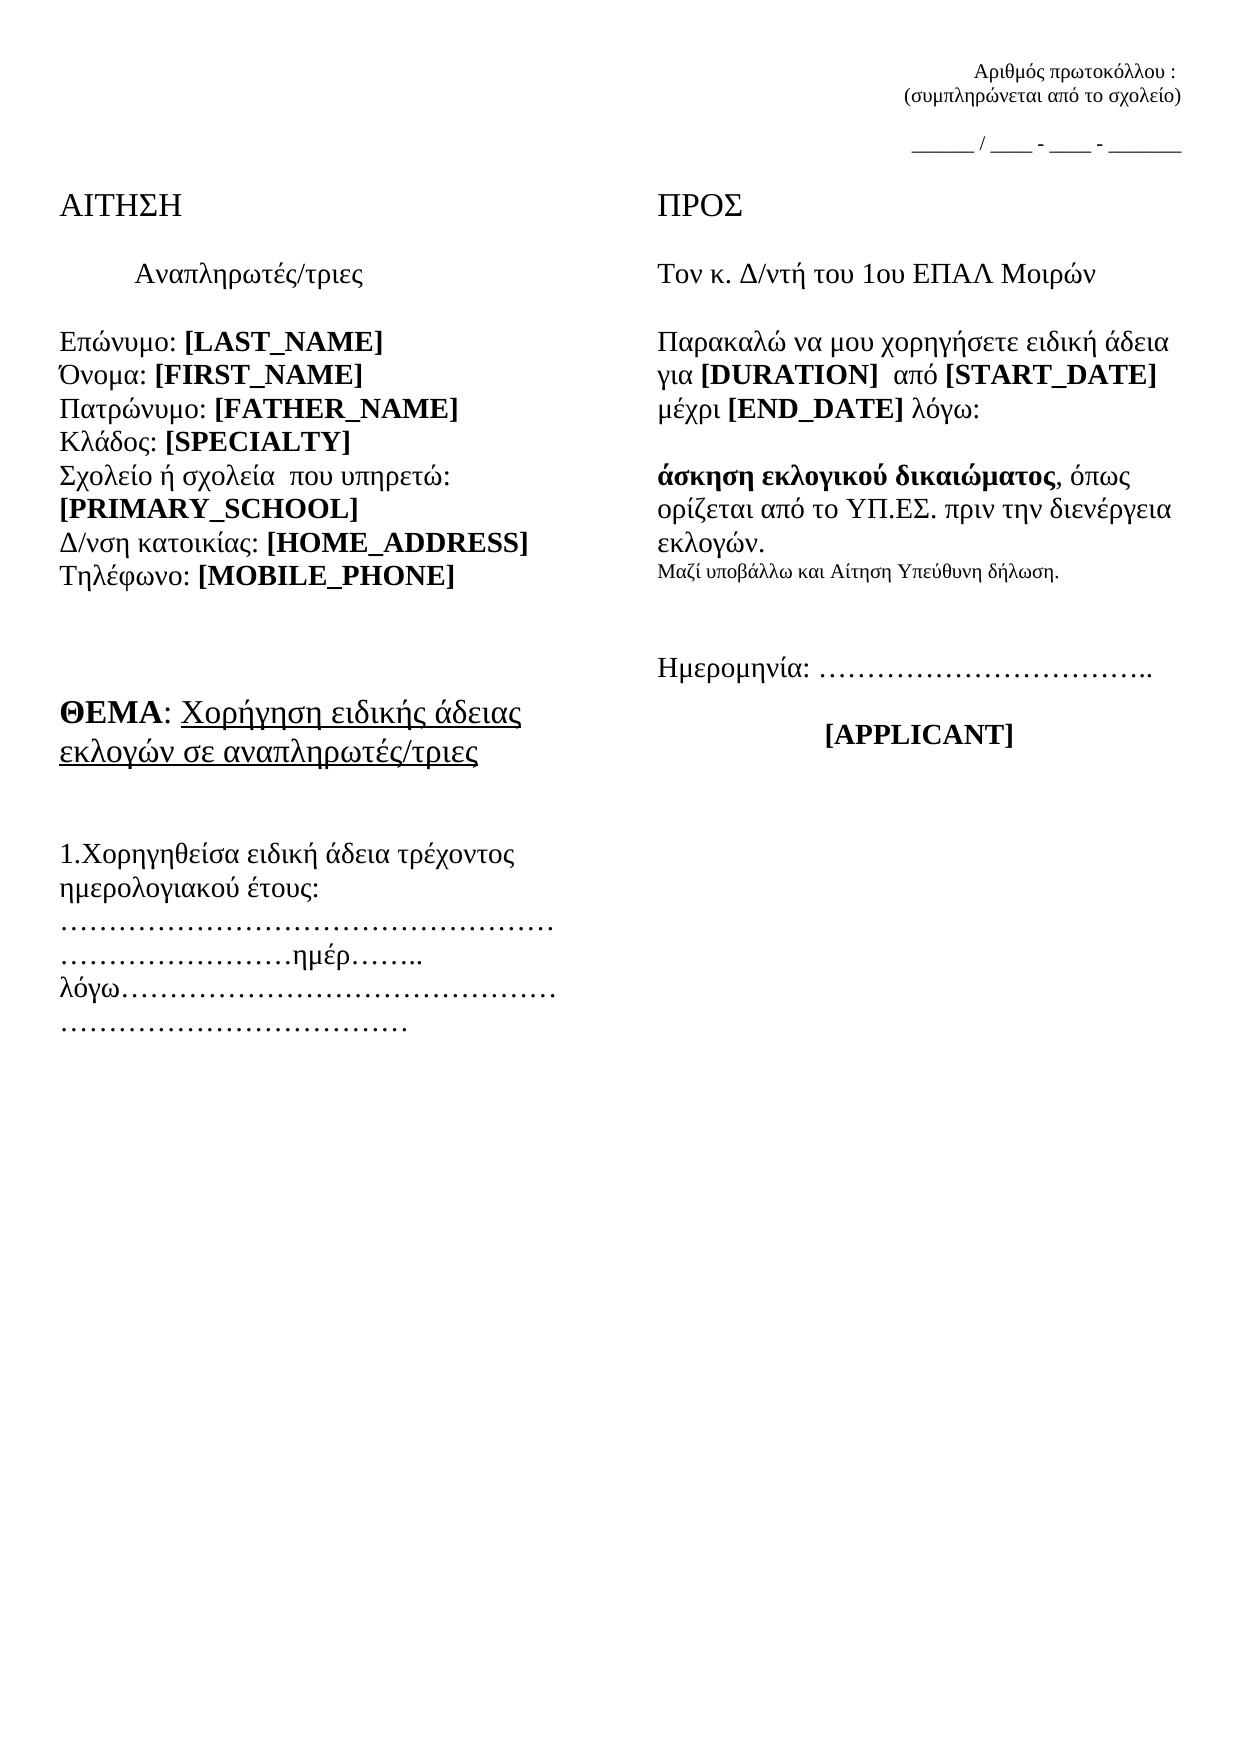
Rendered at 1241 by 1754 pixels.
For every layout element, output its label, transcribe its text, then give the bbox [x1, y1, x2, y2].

text 1.Χορηγηθείσα ειδική άδεια τρέχοντος ημερολογιακού έτους: [59, 836, 583, 903]
text ΘΕΜΑ: Χορήγηση ειδικής άδειας [59, 693, 583, 731]
text Πατρώνυμο: [FATHER_NAME] [59, 391, 583, 424]
text εκλογών σε αναπληρωτές/τριες [59, 731, 583, 769]
text λόγω……………………………………………………………………… [59, 971, 583, 1038]
text …………………………………………………………………ημέρ…….. [59, 903, 583, 971]
text ΑΙΤΗΣΗ [59, 185, 583, 223]
text Μαζί υποβάλλω και Αίτηση Υπεύθυνη δήλωση. [657, 558, 1181, 583]
text Ημερομηνία: …………………………….. [657, 650, 1181, 683]
text [APPLICANT] [657, 717, 1181, 750]
text Κλάδος: [SPECIALTY] [59, 424, 583, 458]
text για [DURATION] από [START_DATE] μέχρι [END_DATE] λόγω: [657, 357, 1181, 424]
text Τηλέφωνο: [MOBILE_PHONE] [59, 558, 583, 592]
text Σχολείο ή σχολεία που υπηρετώ: [PRIMARY_SCHOOL] [59, 458, 583, 525]
text άσκηση εκλογικού δικαιώματος, όπως ορίζεται από το ΥΠ.ΕΣ. πριν την διενέργεια εκλογών. [657, 458, 1181, 558]
text Όνομα: [FIRST_NAME] [59, 357, 583, 391]
text ΠΡΟΣ [657, 185, 1181, 223]
text Δ/νση κατοικίας: [HOME_ADDRESS] [59, 525, 583, 558]
text Επώνυμο: [LAST_NAME] [59, 324, 583, 357]
text Αναπληρωτές/τριες [59, 223, 583, 290]
text Τον κ. Δ/ντή του 1ου ΕΠΑΛ Μοιρών [657, 257, 1181, 290]
text Παρακαλώ να μου χορηγήσετε ειδική άδεια [657, 324, 1181, 357]
